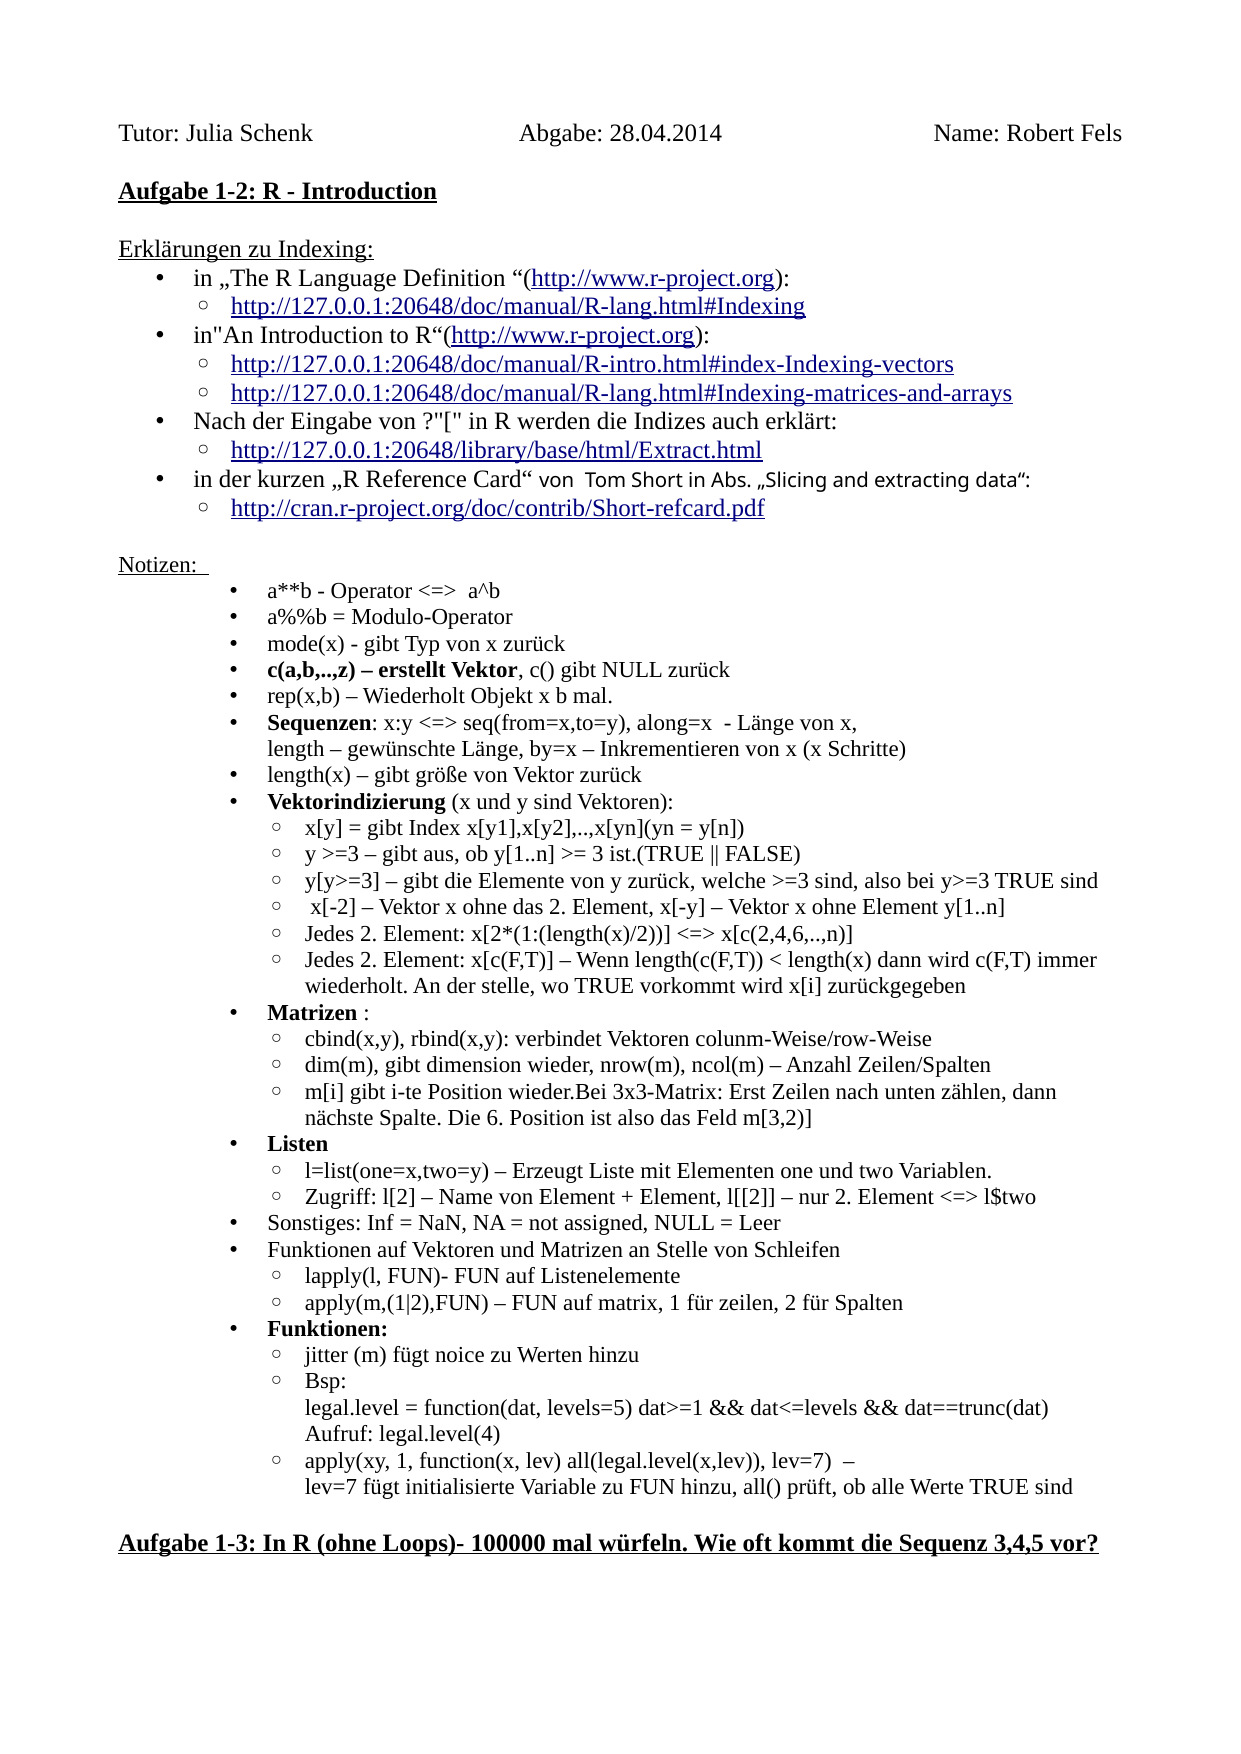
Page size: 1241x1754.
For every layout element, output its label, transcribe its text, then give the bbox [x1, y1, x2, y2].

list m[i] gibt i-te Position wieder.Bei 3x3-Matrix: Erst Zeilen nach unten zählen, dann nächste Spalte. Die 6. Position ist also das Feld m[3,2)] [267, 1078, 1122, 1130]
list Jedes 2. Element: x[c(F,T)] – Wenn length(c(F,T)) < length(x) dann wird c(F,T) immer wiederholt. An der stelle, wo TRUE vorkommt wird x[i] zurückgegeben [267, 946, 1122, 999]
list Aufruf: legal.level(4) [267, 1420, 1122, 1447]
list Funktionen: [229, 1315, 1122, 1341]
list in der kurzen „R Reference Card“ von Tom Short in Abs. „Slicing and extracting data“: [156, 464, 1122, 493]
text Aufgabe 1-3: In R (ohne Loops)- 100000 mal würfeln. Wie oft kommt die Sequenz 3,4,5 vor? [118, 1528, 1122, 1557]
list Nach der Eingabe von ?"[" in R werden die Indizes auch erklärt: [156, 406, 1122, 435]
list length(x) – gibt größe von Vektor zurück [229, 761, 1122, 788]
list Vektorindizierung (x und y sind Vektoren): [229, 788, 1122, 814]
list Jedes 2. Element: x[2*(1:(length(x)/2))] <=> x[c(2,4,6,..,n)] [267, 919, 1122, 946]
list legal.level = function(dat, levels=5) dat>=1 && dat<=levels && dat==trunc(dat) [267, 1394, 1122, 1420]
list a**b - Operator <=> a^b [229, 577, 1122, 603]
list lapply(l, FUN)- FUN auf Listenelemente [267, 1262, 1122, 1288]
list in „The R Language Definition “(http://www.r-project.org): [156, 263, 1122, 291]
list Funktionen auf Vektoren und Matrizen an Stelle von Schleifen [229, 1236, 1122, 1262]
list apply(xy, 1, function(x, lev) all(legal.level(x,lev)), lev=7) – [267, 1447, 1122, 1473]
text Notizen: [118, 551, 1122, 577]
list http://127.0.0.1:20648/library/base/html/Extract.html [193, 435, 1122, 464]
list http://127.0.0.1:20648/doc/manual/R-lang.html#Indexing-matrices-and-arrays [193, 378, 1122, 406]
list http://127.0.0.1:20648/doc/manual/R-intro.html#index-Indexing-vectors [193, 349, 1122, 378]
list c(a,b,..,z) – erstellt Vektor, c() gibt NULL zurück [229, 656, 1122, 682]
list x[-2] – Vektor x ohne das 2. Element, x[-y] – Vektor x ohne Element y[1..n] [267, 893, 1122, 919]
list Sonstiges: Inf = NaN, NA = not assigned, NULL = Leer [229, 1209, 1122, 1236]
list y[y>=3] – gibt die Elemente von y zurück, welche >=3 sind, also bei y>=3 TRUE sind [267, 867, 1122, 893]
text Erklärungen zu Indexing: [118, 234, 1122, 263]
list y >=3 – gibt aus, ob y[1..n] >= 3 ist.(TRUE || FALSE) [267, 841, 1122, 867]
list Sequenzen: x:y <=> seq(from=x,to=y), along=x - Länge von x, [229, 709, 1122, 735]
list jitter (m) fügt noice zu Werten hinzu [267, 1341, 1122, 1368]
list a%%b = Modulo-Operator [229, 603, 1122, 630]
list apply(m,(1|2),FUN) – FUN auf matrix, 1 für zeilen, 2 für Spalten [267, 1288, 1122, 1315]
list cbind(x,y), rbind(x,y): verbindet Vektoren colunm-Weise/row-Weise [267, 1025, 1122, 1051]
list http://cran.r-project.org/doc/contrib/Short-refcard.pdf [193, 493, 1122, 522]
list mode(x) - gibt Typ von x zurück [229, 630, 1122, 656]
list Bsp: [267, 1368, 1122, 1394]
list length – gewünschte Länge, by=x – Inkrementieren von x (x Schritte) [229, 735, 1122, 761]
list http://127.0.0.1:20648/doc/manual/R-lang.html#Indexing [193, 291, 1122, 320]
list lev=7 fügt initialisierte Variable zu FUN hinzu, all() prüft, ob alle Werte TRUE sind [267, 1473, 1122, 1499]
list rep(x,b) – Wiederholt Objekt x b mal. [229, 682, 1122, 709]
list in"An Introduction to R“(http://www.r-project.org): [156, 320, 1122, 349]
list Listen [229, 1130, 1122, 1157]
list Matrizen : [229, 999, 1122, 1025]
list Zugriff: l[2] – Name von Element + Element, l[[2]] – nur 2. Element <=> l$two [267, 1183, 1122, 1209]
list dim(m), gibt dimension wieder, nrow(m), ncol(m) – Anzahl Zeilen/Spalten [267, 1051, 1122, 1078]
text Aufgabe 1-2: R - Introduction [118, 176, 1122, 205]
list x[y] = gibt Index x[y1],x[y2],..,x[yn](yn = y[n]) [267, 814, 1122, 841]
list l=list(one=x,two=y) – Erzeugt Liste mit Elementen one und two Variablen. [267, 1157, 1122, 1183]
